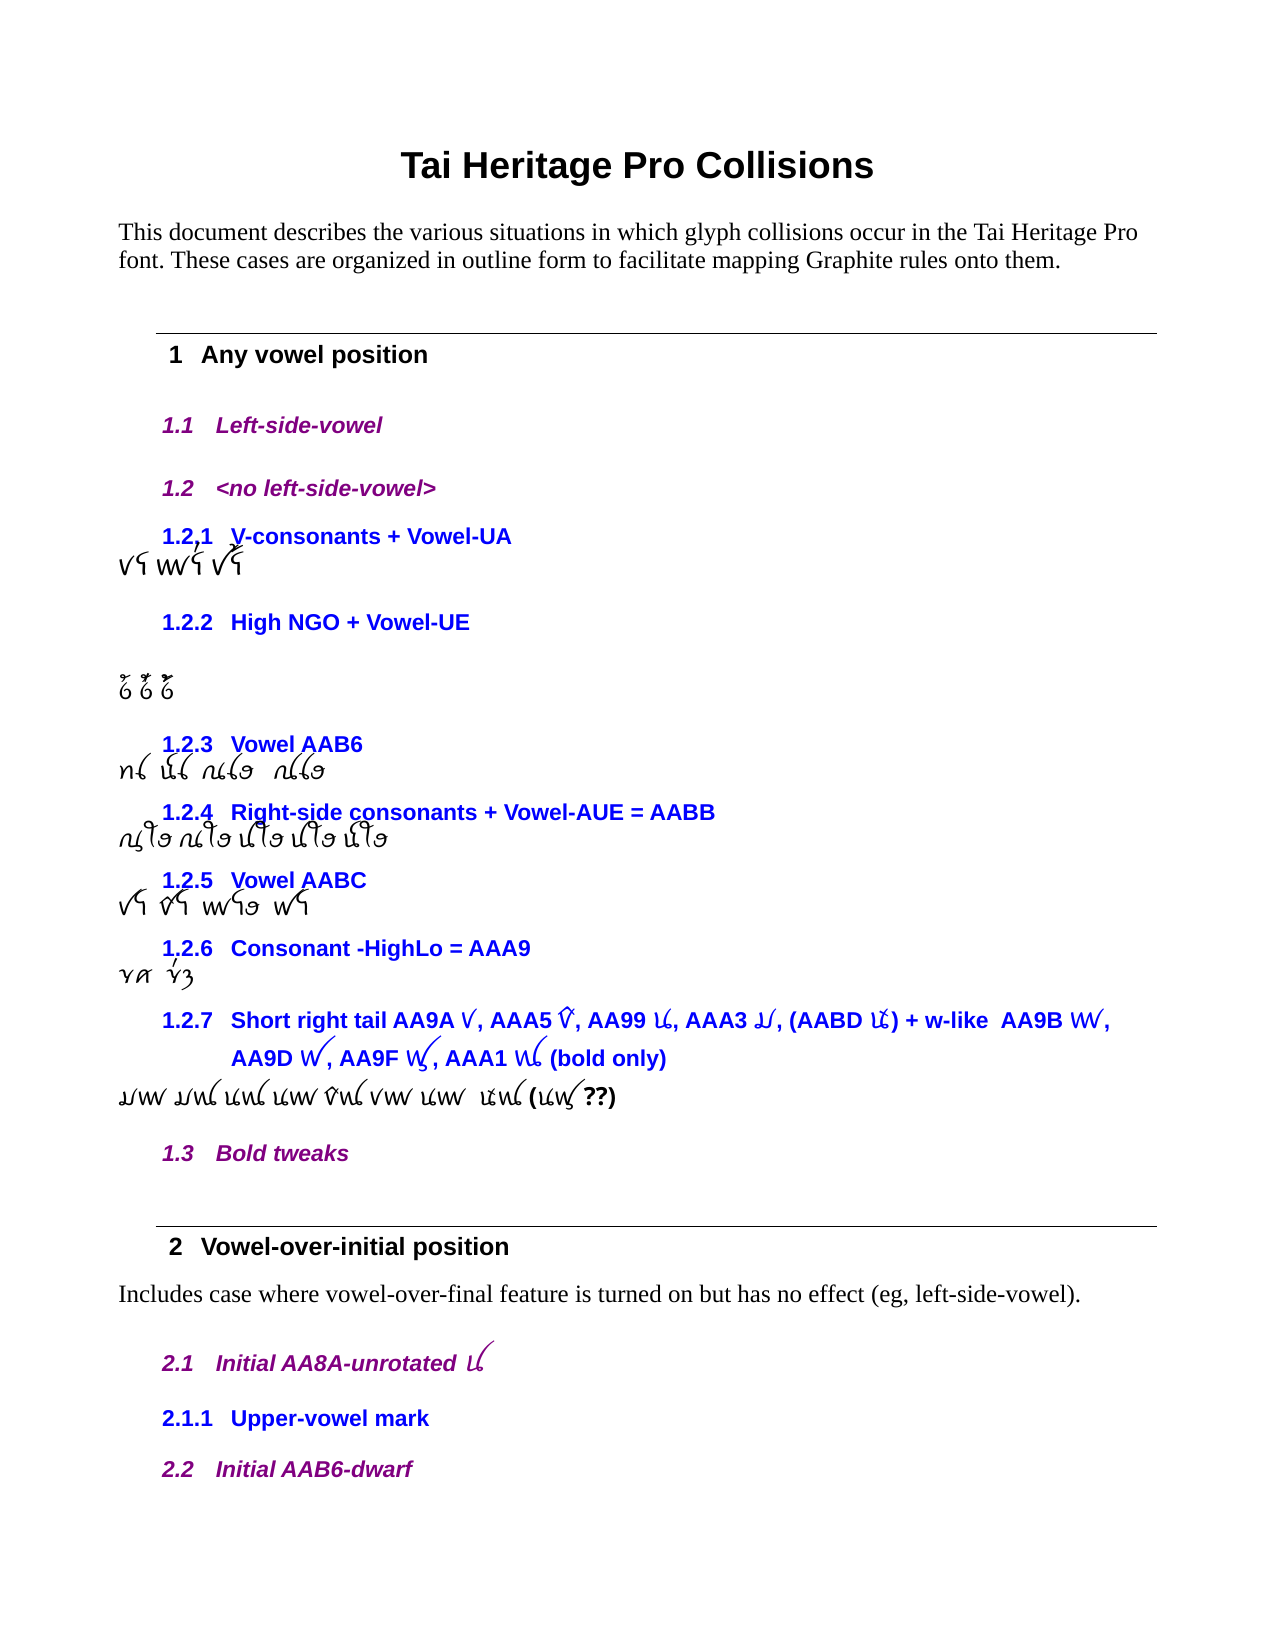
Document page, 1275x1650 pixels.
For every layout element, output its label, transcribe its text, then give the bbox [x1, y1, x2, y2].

subtitle Upper-vowel mark [156, 1405, 1157, 1431]
subtitle Vowel-over-initial position [156, 1227, 1157, 1267]
subtitle Bold tweaks [156, 1140, 1157, 1167]
subtitle Vowel AAB6 [156, 731, 1157, 757]
subtitle Vowel AABC [156, 867, 1157, 893]
text ꪚꪺ ꪛꪺ꪿ ꪜꪺ꫁ [118, 549, 1157, 588]
text This document describes the various situations in which glyph collisions occur in the Tai Heritage Pro font. These cases are organized in outline form to facilitate mapping Graphite rules onto them. [118, 217, 1157, 274]
subtitle Short right tail AA9A ꪚ, AAA5 ꪥ, AA99 ꪙ, AAA3 ꪣ, (AABD ꪽ) + w-like AA9B ꪛ, AA9D ꪝ, AA9F ꪟ, AAA1 ꪡ (bold only) [156, 1002, 1157, 1078]
text ꪂꪻꪮ ꪄꪻꪮ ꪊꪻꪮ ꪊꪻꪮ ꪌꪻꪮ [118, 825, 1157, 858]
subtitle Any vowel position [156, 334, 1157, 374]
text ꪩꪁ ꪩ꪿ꪅ [118, 961, 1157, 993]
subtitle V-consonants + Vowel-UA [156, 523, 1157, 549]
subtitle Left-side-vowel [156, 412, 1157, 438]
subtitle <no left-side-vowel> [156, 475, 1157, 502]
text Includes case where vowel-over-final feature is turned on but has no effect (eg, left-side-vowel). [118, 1279, 1157, 1308]
text ꪣꪛ ꪣꪡ ꪙꪡ ꪙꪛ ꪥꪡ ꪚꪛ ꪙꪛ ꪽꪡ (ꪙꪟ ??) [118, 1078, 1157, 1115]
text ꪀꪶ ꪌꪶ ꪄꪶꪮ ꪏꪶꪮ [118, 757, 1157, 790]
subtitle Initial AAB6-dwarf [156, 1456, 1157, 1482]
subtitle Consonant -HighLo = AAA9 [156, 934, 1157, 961]
subtitle Right-side consonants + Vowel-AUE = AABB [156, 799, 1157, 825]
text ꪜꪼ ꪤꪼ ꪛꪼꪮ ꪝꪼ [118, 893, 1157, 926]
text ꪉꪳ ꪉꪳ꪿ ꪉꪳ꫁ [118, 677, 1157, 709]
subtitle High NGO + Vowel-UE [156, 609, 1157, 635]
subtitle Initial AA8A-unrotated ꪊ [156, 1345, 1157, 1383]
subtitle Tai Heritage Pro Collisions [118, 144, 1157, 187]
